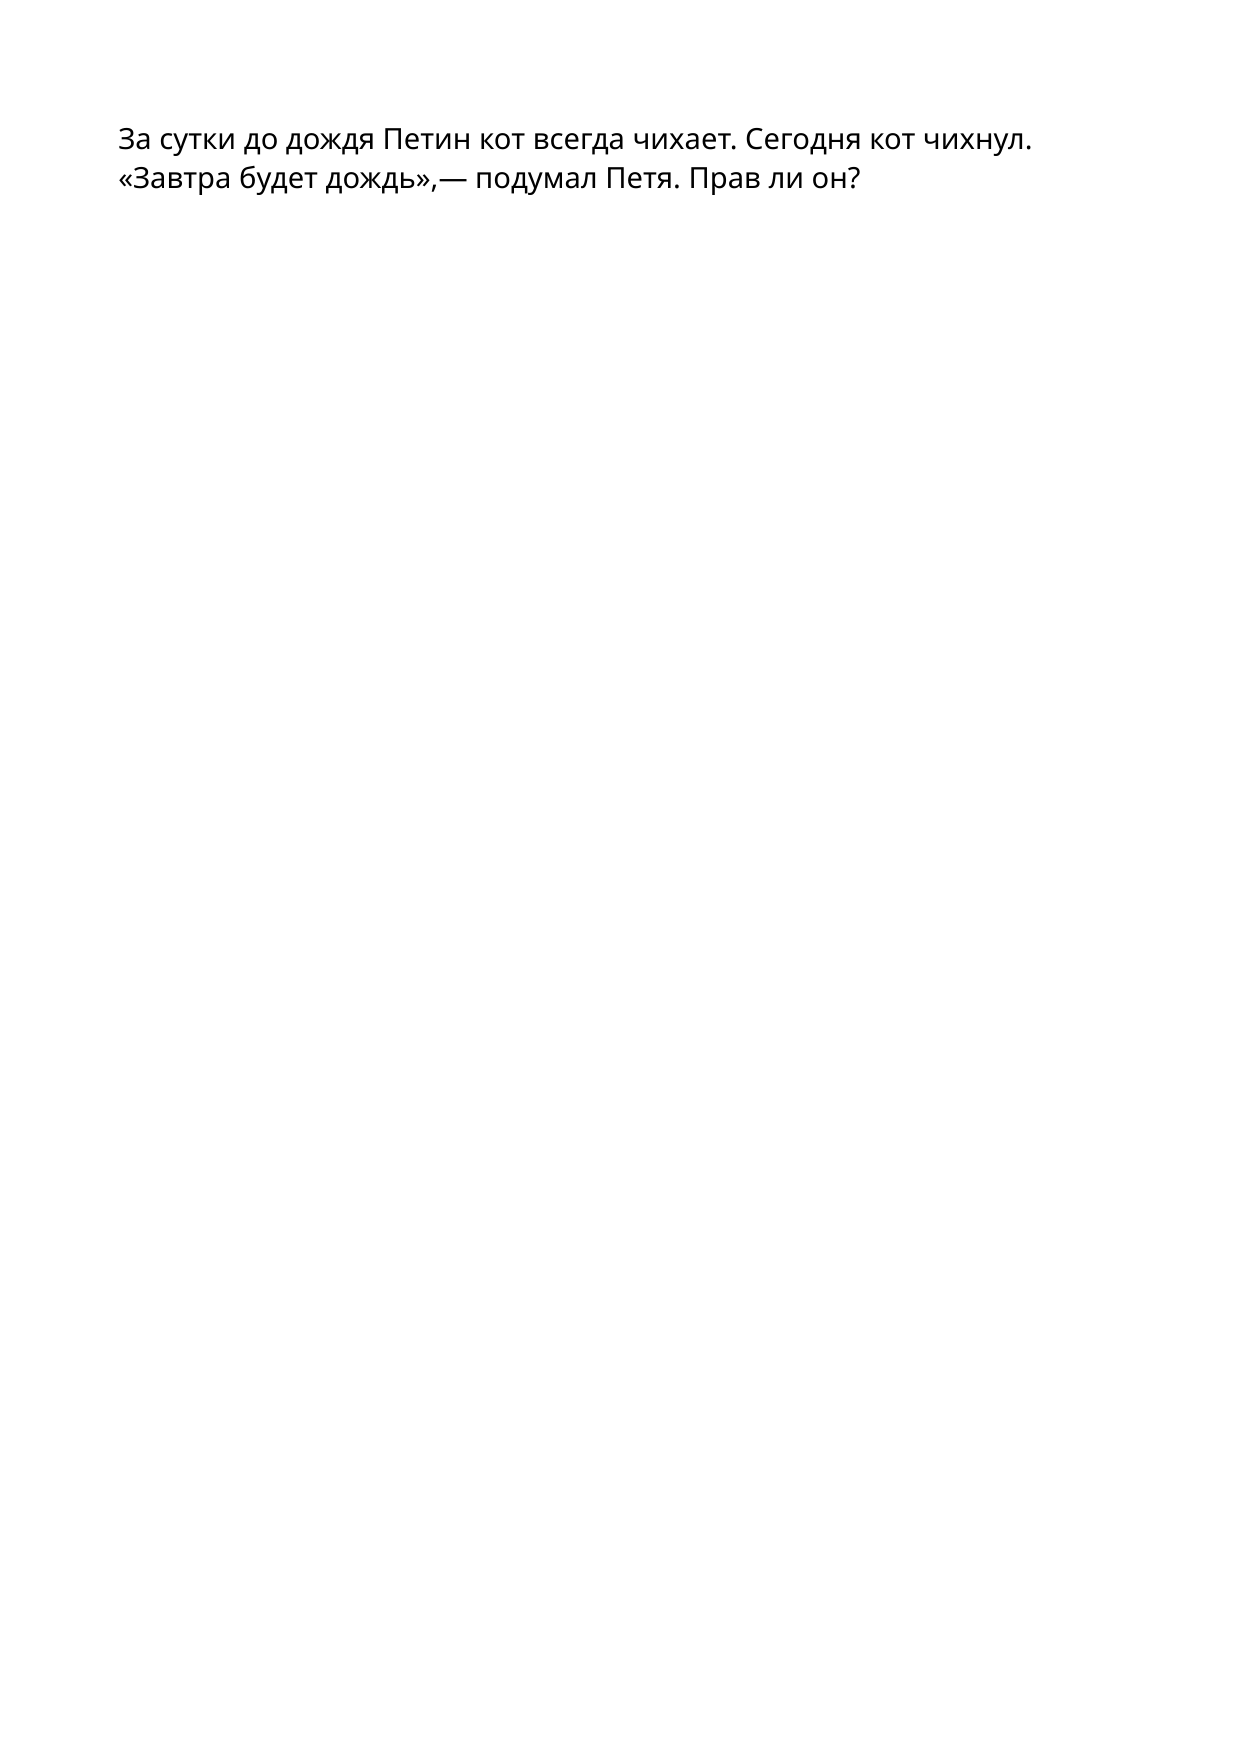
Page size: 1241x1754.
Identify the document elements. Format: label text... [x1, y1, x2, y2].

text За сутки до дождя Петин кот всегда чихает. Сегодня кот чихнул. «Завтра будет дождь»,— подумал Петя. Прав ли он? [118, 118, 1122, 197]
